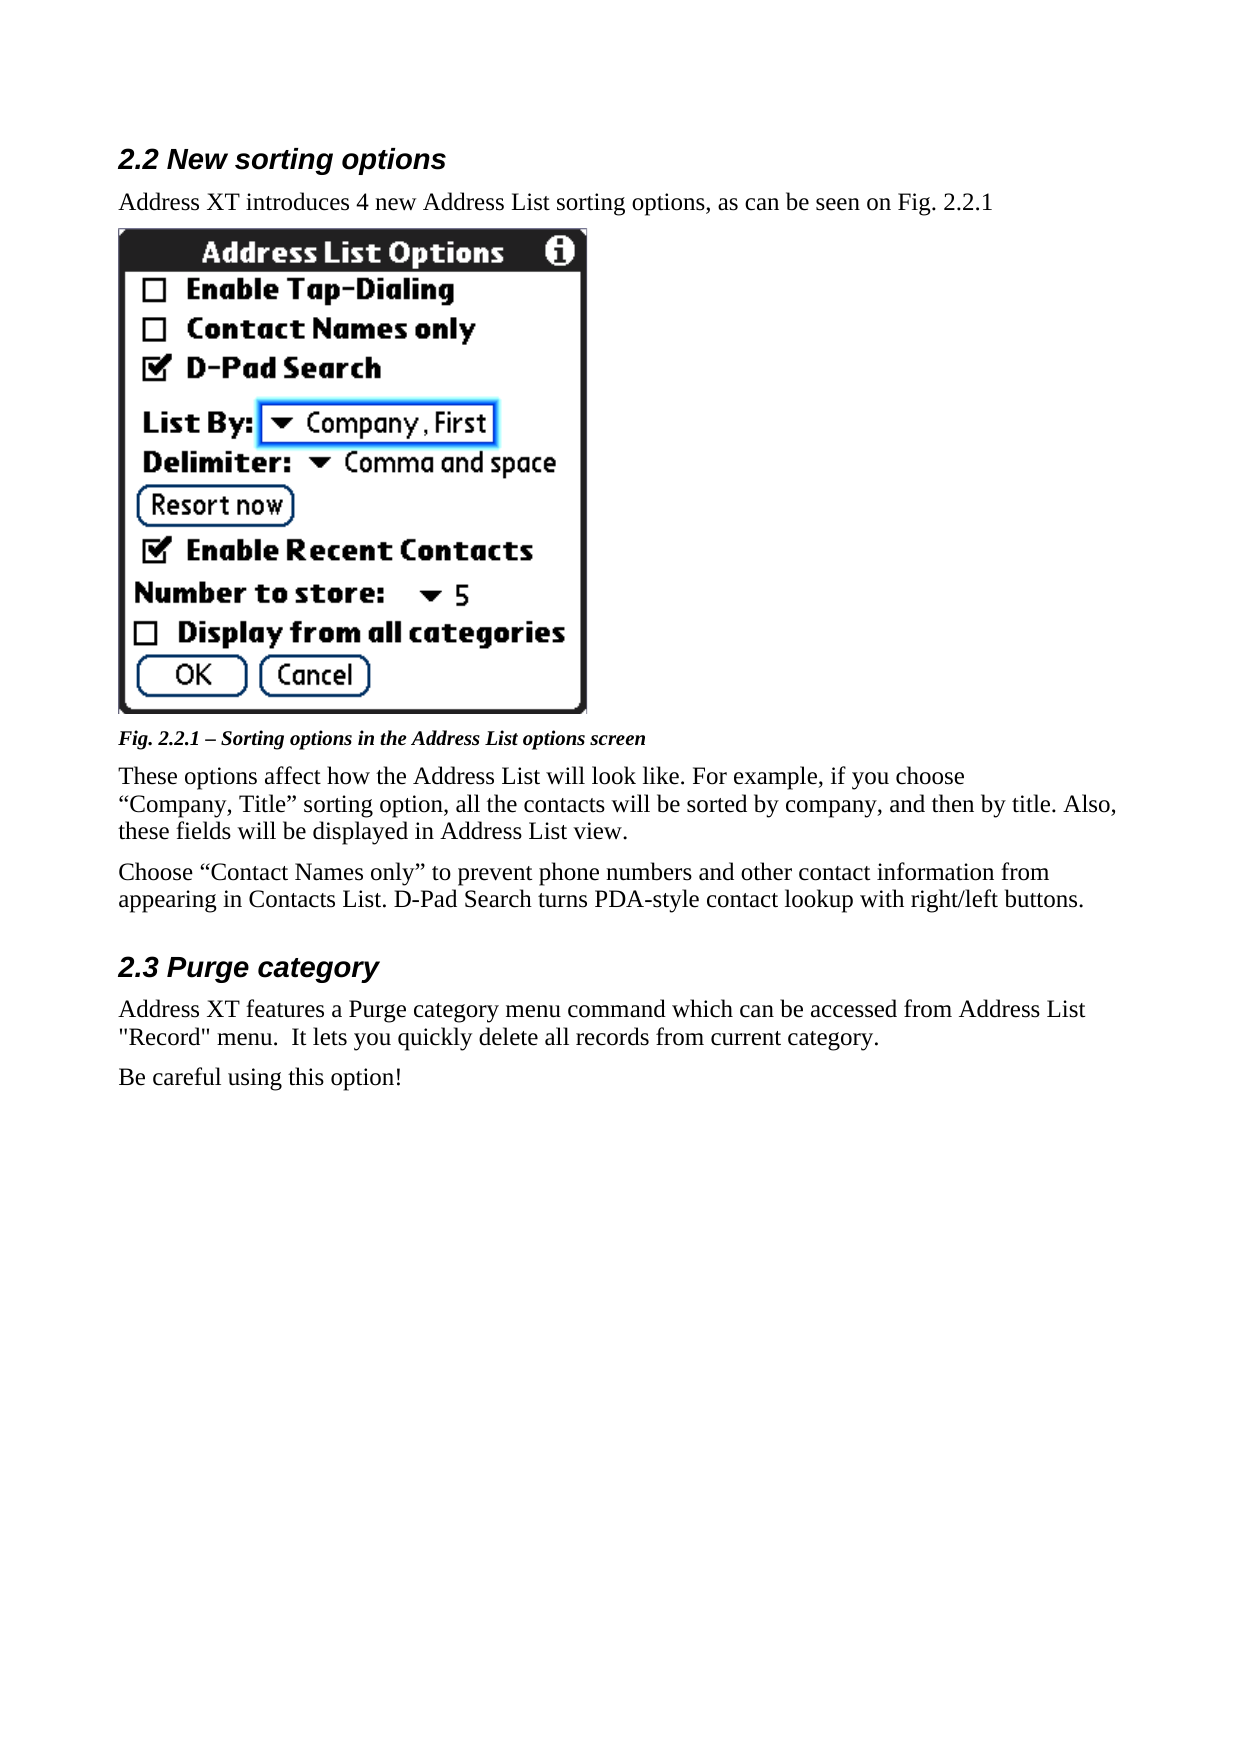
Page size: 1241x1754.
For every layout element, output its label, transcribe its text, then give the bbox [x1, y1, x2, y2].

text Address XT features a Purge category menu command which can be accessed from Address List "Record" menu. It lets you quickly delete all records from current category. [118, 996, 1122, 1051]
text Be careful using this option! [118, 1063, 1122, 1091]
text Address XT introduces 4 new Address List sorting options, as can be seen on Fig. 2.2.1 [118, 188, 1122, 216]
text These options affect how the Address List will look like. For example, if you choose “Company, Title” sorting option, all the contacts will be sorted by company, and then by title. Also, these fields will be displayed in Address List view. [118, 762, 1122, 845]
subtitle 2.3 Purge category [118, 951, 1122, 983]
text Fig. 2.2.1 – Sorting options in the Address List options screen [118, 726, 1122, 749]
text Choose “Contact Names only” to prevent phone numbers and other contact information from appearing in Contacts List. D-Pad Search turns PDA-style contact lookup with right/left buttons. [118, 858, 1122, 913]
subtitle 2.2 New sorting options [118, 143, 1122, 176]
